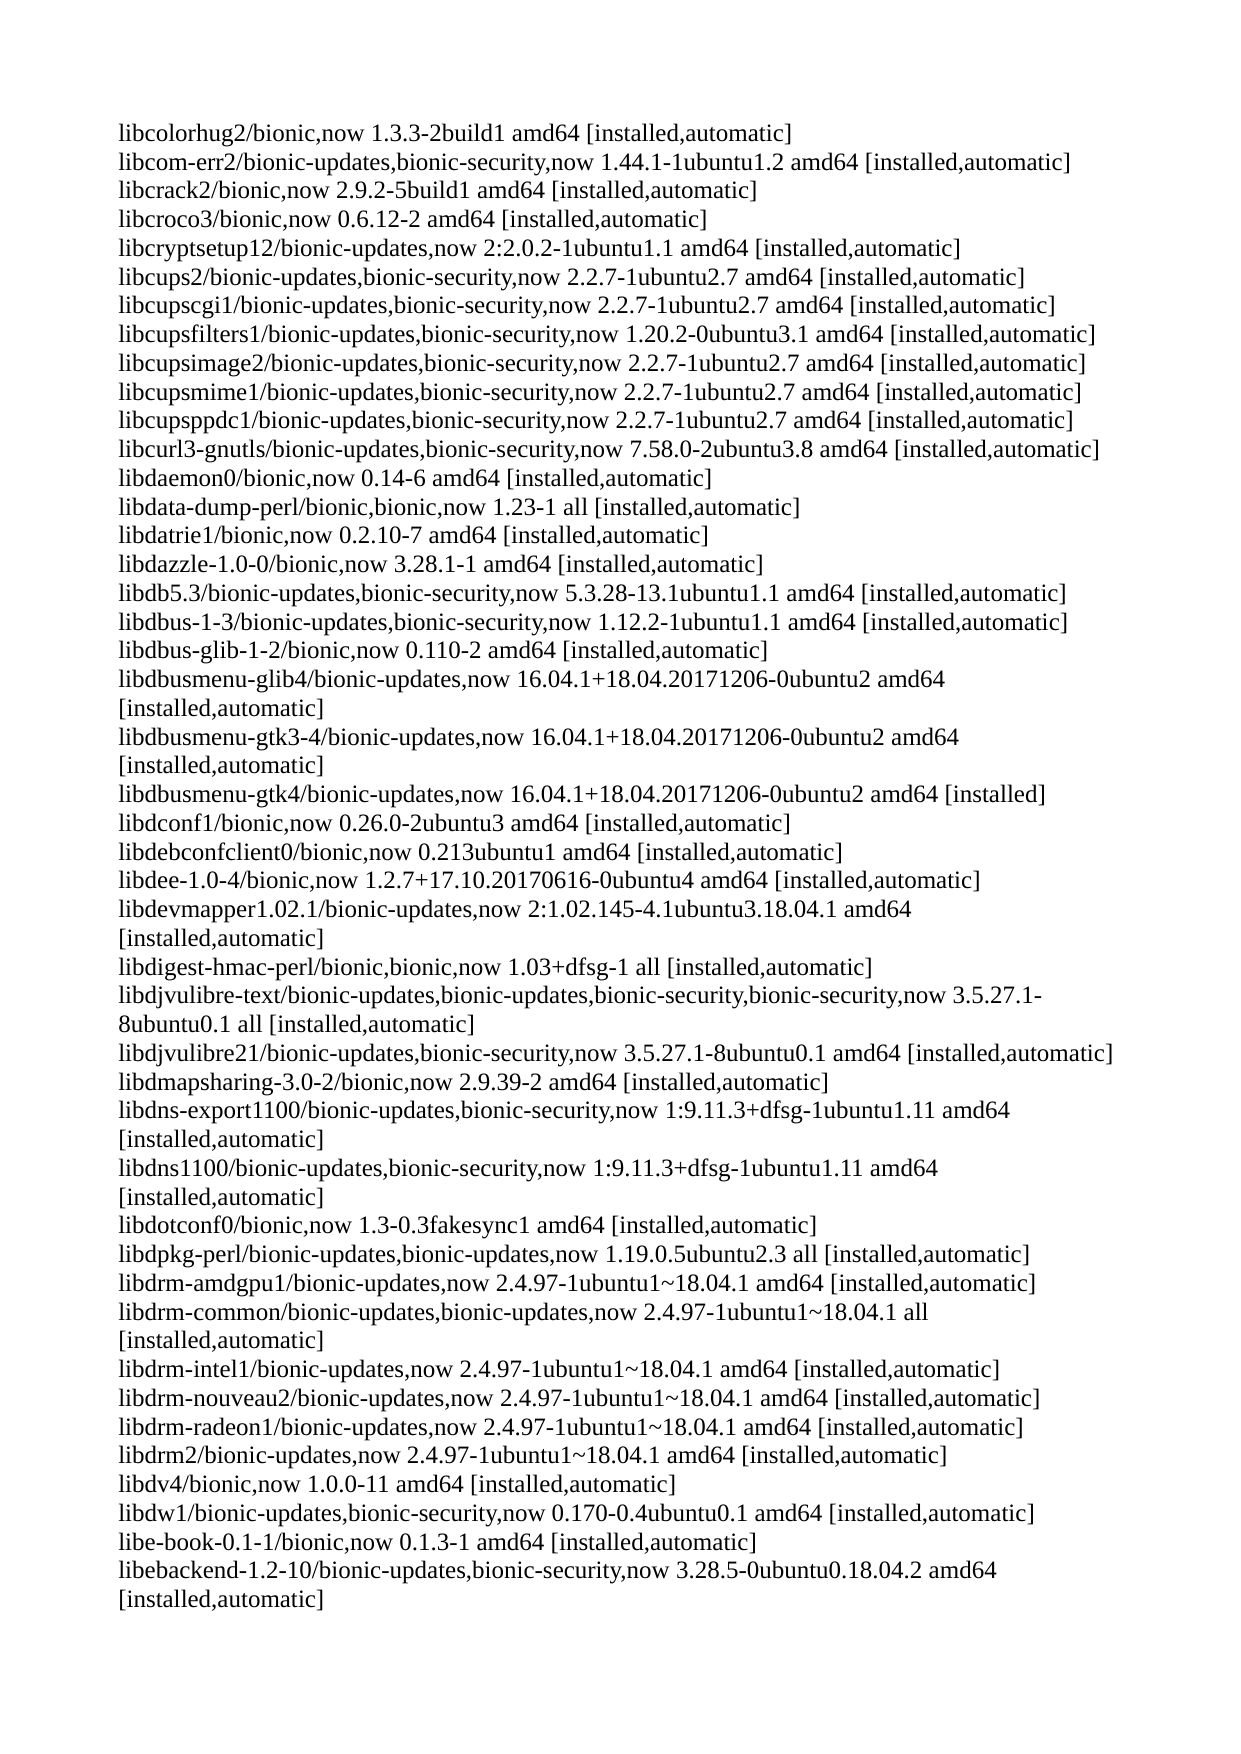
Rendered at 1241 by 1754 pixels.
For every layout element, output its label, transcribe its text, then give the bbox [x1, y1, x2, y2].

text libdrm-intel1/bionic-updates,now 2.4.97-1ubuntu1~18.04.1 amd64 [installed,automatic] [118, 1354, 1122, 1383]
text libcups2/bionic-updates,bionic-security,now 2.2.7-1ubuntu2.7 amd64 [installed,automatic] [118, 262, 1122, 291]
text libdns-export1100/bionic-updates,bionic-security,now 1:9.11.3+dfsg-1ubuntu1.11 amd64 [installed,automatic] [118, 1096, 1122, 1153]
text libcolorhug2/bionic,now 1.3.3-2build1 amd64 [installed,automatic] [118, 118, 1122, 147]
text libdbusmenu-glib4/bionic-updates,now 16.04.1+18.04.20171206-0ubuntu2 amd64 [installed,automatic] [118, 664, 1122, 722]
text libdjvulibre-text/bionic-updates,bionic-updates,bionic-security,bionic-security,now 3.5.27.1-8ubuntu0.1 all [installed,automatic] [118, 981, 1122, 1038]
text libdazzle-1.0-0/bionic,now 3.28.1-1 amd64 [installed,automatic] [118, 549, 1122, 578]
text libcupsfilters1/bionic-updates,bionic-security,now 1.20.2-0ubuntu3.1 amd64 [installed,automatic] [118, 319, 1122, 348]
text libdbus-1-3/bionic-updates,bionic-security,now 1.12.2-1ubuntu1.1 amd64 [installed,automatic] [118, 607, 1122, 636]
text libdrm2/bionic-updates,now 2.4.97-1ubuntu1~18.04.1 amd64 [installed,automatic] [118, 1441, 1122, 1469]
text libcupsimage2/bionic-updates,bionic-security,now 2.2.7-1ubuntu2.7 amd64 [installed,automatic] [118, 348, 1122, 377]
text libdbusmenu-gtk4/bionic-updates,now 16.04.1+18.04.20171206-0ubuntu2 amd64 [installed] [118, 779, 1122, 808]
text libdw1/bionic-updates,bionic-security,now 0.170-0.4ubuntu0.1 amd64 [installed,automatic] [118, 1498, 1122, 1527]
text libdigest-hmac-perl/bionic,bionic,now 1.03+dfsg-1 all [installed,automatic] [118, 952, 1122, 981]
text libdotconf0/bionic,now 1.3-0.3fakesync1 amd64 [installed,automatic] [118, 1211, 1122, 1239]
text libdrm-common/bionic-updates,bionic-updates,now 2.4.97-1ubuntu1~18.04.1 all [installed,automatic] [118, 1297, 1122, 1354]
text libdv4/bionic,now 1.0.0-11 amd64 [installed,automatic] [118, 1469, 1122, 1498]
text libdbus-glib-1-2/bionic,now 0.110-2 amd64 [installed,automatic] [118, 636, 1122, 664]
text libdaemon0/bionic,now 0.14-6 amd64 [installed,automatic] [118, 463, 1122, 492]
text libdb5.3/bionic-updates,bionic-security,now 5.3.28-13.1ubuntu1.1 amd64 [installed,automatic] [118, 578, 1122, 607]
text libdns1100/bionic-updates,bionic-security,now 1:9.11.3+dfsg-1ubuntu1.11 amd64 [installed,automatic] [118, 1153, 1122, 1211]
text libebackend-1.2-10/bionic-updates,bionic-security,now 3.28.5-0ubuntu0.18.04.2 amd64 [installed,automatic] [118, 1556, 1122, 1613]
text libcroco3/bionic,now 0.6.12-2 amd64 [installed,automatic] [118, 204, 1122, 233]
text libdevmapper1.02.1/bionic-updates,now 2:1.02.145-4.1ubuntu3.18.04.1 amd64 [installed,automatic] [118, 894, 1122, 952]
text libdmapsharing-3.0-2/bionic,now 2.9.39-2 amd64 [installed,automatic] [118, 1067, 1122, 1096]
text libdrm-radeon1/bionic-updates,now 2.4.97-1ubuntu1~18.04.1 amd64 [installed,automatic] [118, 1412, 1122, 1441]
text libdrm-nouveau2/bionic-updates,now 2.4.97-1ubuntu1~18.04.1 amd64 [installed,automatic] [118, 1383, 1122, 1412]
text libcryptsetup12/bionic-updates,now 2:2.0.2-1ubuntu1.1 amd64 [installed,automatic] [118, 233, 1122, 262]
text libcrack2/bionic,now 2.9.2-5build1 amd64 [installed,automatic] [118, 176, 1122, 204]
text libdrm-amdgpu1/bionic-updates,now 2.4.97-1ubuntu1~18.04.1 amd64 [installed,automatic] [118, 1268, 1122, 1297]
text libdebconfclient0/bionic,now 0.213ubuntu1 amd64 [installed,automatic] [118, 837, 1122, 866]
text libdatrie1/bionic,now 0.2.10-7 amd64 [installed,automatic] [118, 521, 1122, 549]
text libcupsppdc1/bionic-updates,bionic-security,now 2.2.7-1ubuntu2.7 amd64 [installed,automatic] [118, 406, 1122, 434]
text libdbusmenu-gtk3-4/bionic-updates,now 16.04.1+18.04.20171206-0ubuntu2 amd64 [installed,automatic] [118, 722, 1122, 779]
text libe-book-0.1-1/bionic,now 0.1.3-1 amd64 [installed,automatic] [118, 1527, 1122, 1556]
text libcupsmime1/bionic-updates,bionic-security,now 2.2.7-1ubuntu2.7 amd64 [installed,automatic] [118, 377, 1122, 406]
text libcurl3-gnutls/bionic-updates,bionic-security,now 7.58.0-2ubuntu3.8 amd64 [installed,automatic] [118, 434, 1122, 463]
text libdee-1.0-4/bionic,now 1.2.7+17.10.20170616-0ubuntu4 amd64 [installed,automatic] [118, 866, 1122, 894]
text libdata-dump-perl/bionic,bionic,now 1.23-1 all [installed,automatic] [118, 492, 1122, 521]
text libdconf1/bionic,now 0.26.0-2ubuntu3 amd64 [installed,automatic] [118, 808, 1122, 837]
text libdjvulibre21/bionic-updates,bionic-security,now 3.5.27.1-8ubuntu0.1 amd64 [installed,automatic] [118, 1038, 1122, 1067]
text libcupscgi1/bionic-updates,bionic-security,now 2.2.7-1ubuntu2.7 amd64 [installed,automatic] [118, 291, 1122, 319]
text libcom-err2/bionic-updates,bionic-security,now 1.44.1-1ubuntu1.2 amd64 [installed,automatic] [118, 147, 1122, 176]
text libdpkg-perl/bionic-updates,bionic-updates,now 1.19.0.5ubuntu2.3 all [installed,automatic] [118, 1239, 1122, 1268]
